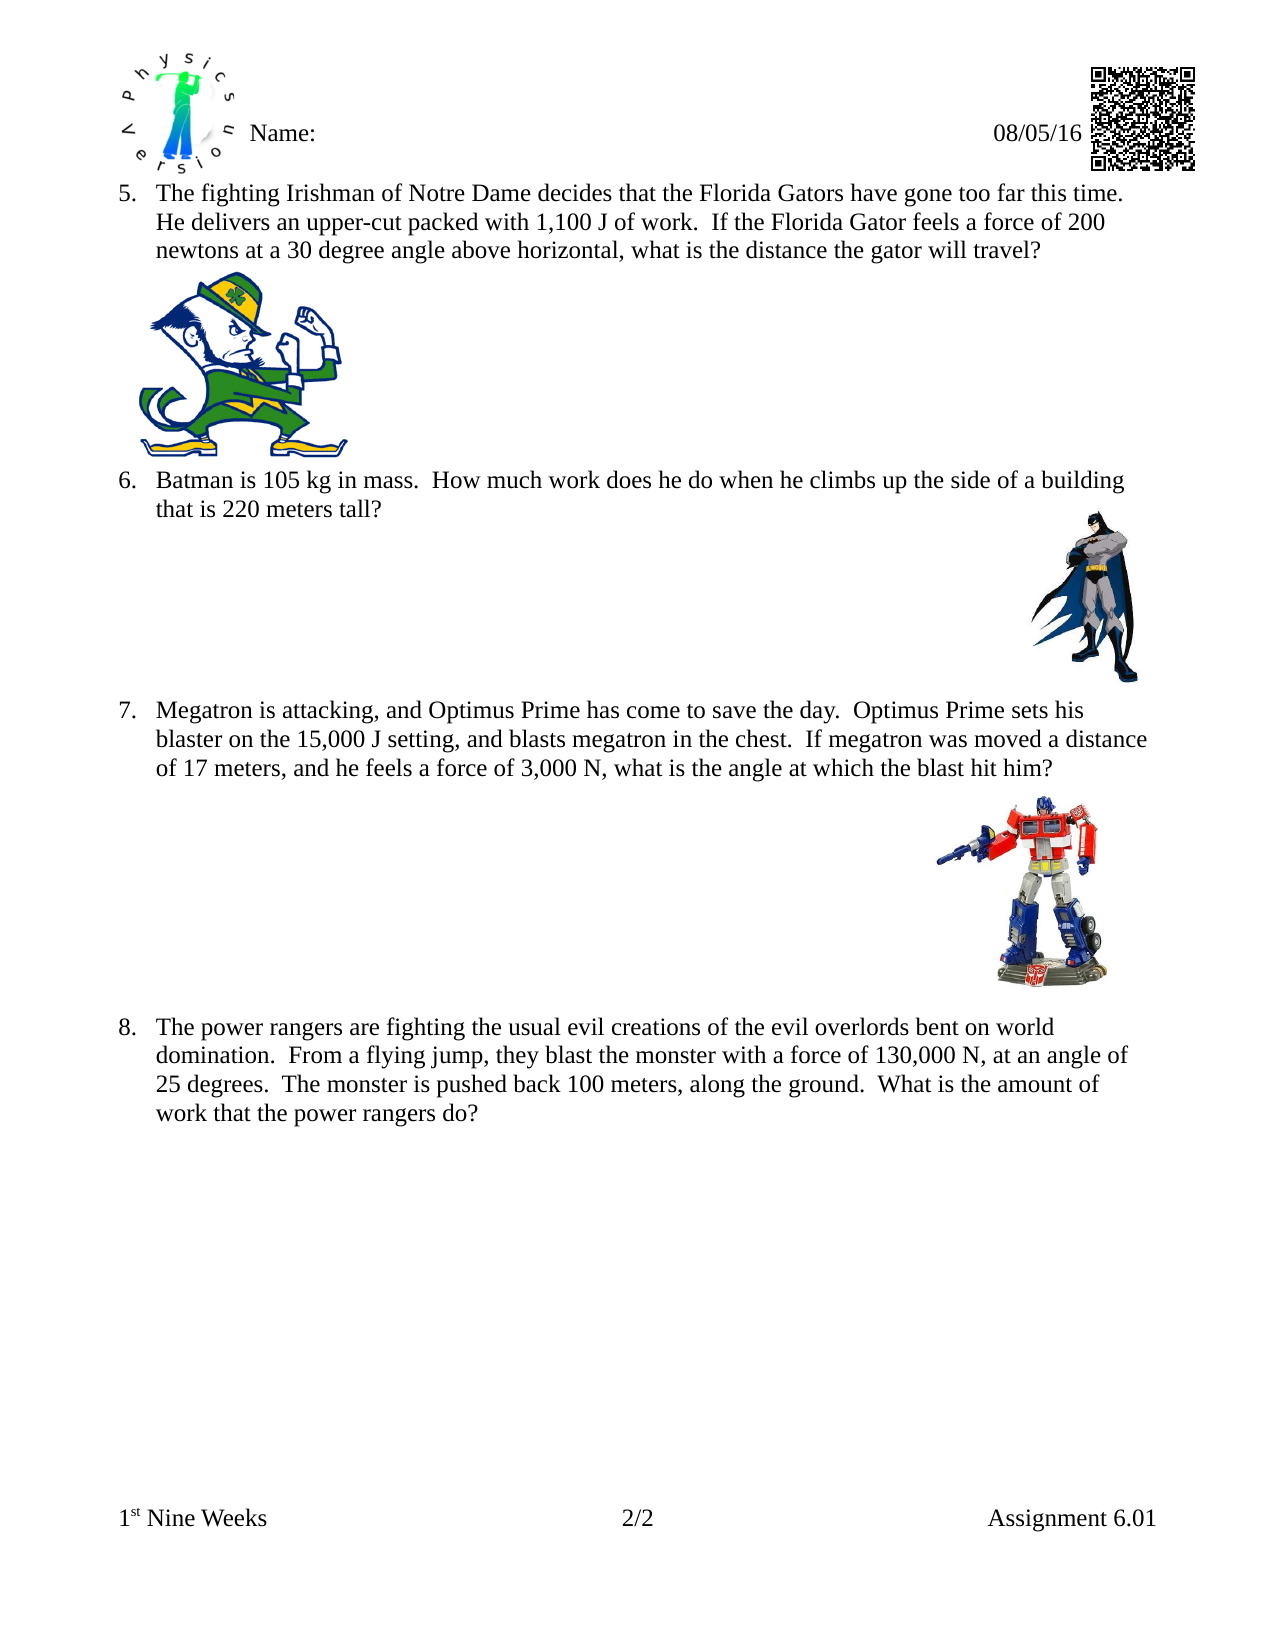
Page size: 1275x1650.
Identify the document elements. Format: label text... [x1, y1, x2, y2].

picture [1082, 58, 1203, 179]
list Megatron is attacking, and Optimus Prime has come to save the day. Optimus Prime sets his blaster on the 15,000 J setting, and blasts megatron in the chest. If megatron was moved a distance of 17 meters, and he feels a force of 3,000 N, what is the angle at which the blast hit him? [118, 696, 1157, 782]
list Batman is 105 kg in mass. How much work does he do when he climbs up the side of a building that is 220 meters tall? [118, 466, 1157, 523]
picture [1020, 508, 1149, 684]
picture [922, 795, 1130, 990]
picture [121, 53, 235, 174]
list The power rangers are fighting the usual evil creations of the evil overlords bent on world domination. From a flying jump, they blast the monster with a force of 130,000 N, at an angle of 25 degrees. The monster is pushed back 100 meters, along the ground. What is the amount of work that the power rangers do? [118, 1012, 1157, 1127]
picture [131, 267, 352, 465]
list The fighting Irishman of Notre Dame decides that the Florida Gators have gone too far this time. He delivers an upper-cut packed with 1,100 J of work. If the Florida Gator feels a force of 200 newtons at a 30 degree angle above horizontal, what is the distance the gator will travel? [118, 176, 1157, 264]
